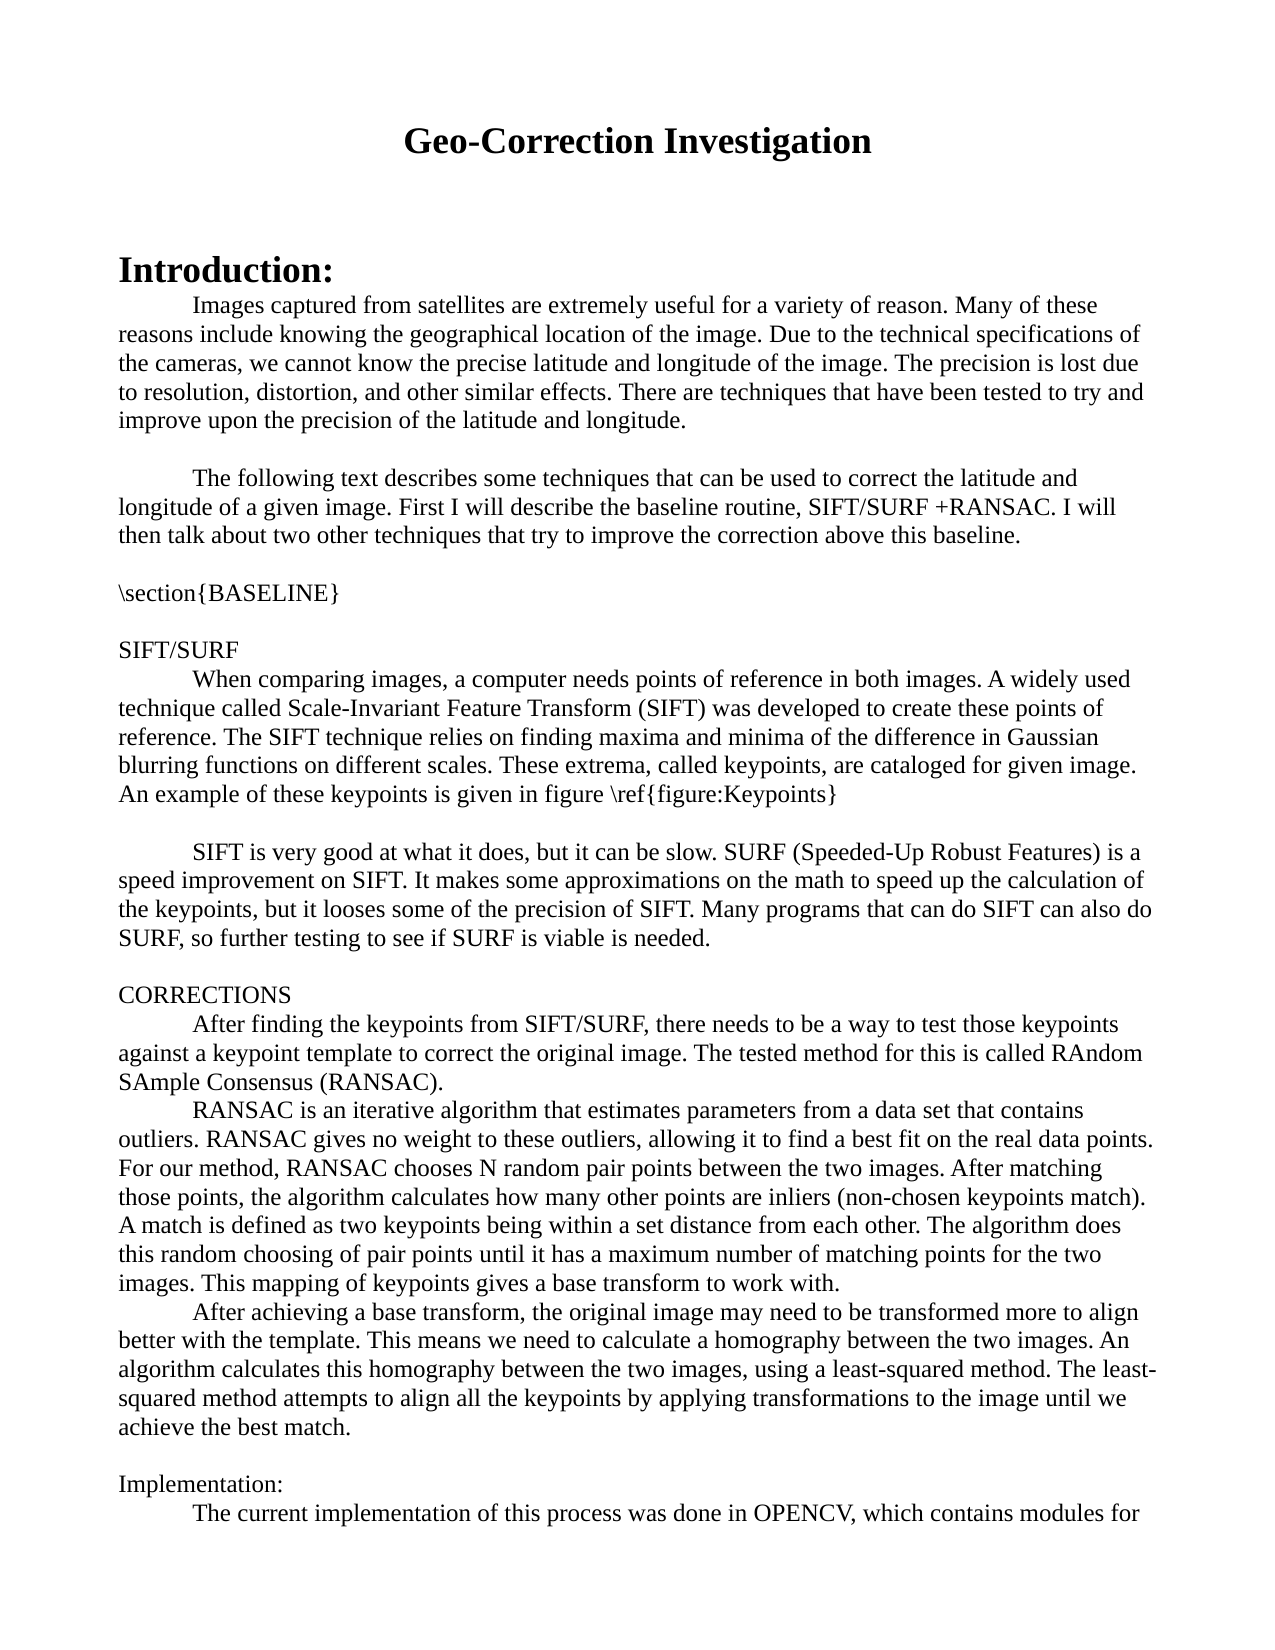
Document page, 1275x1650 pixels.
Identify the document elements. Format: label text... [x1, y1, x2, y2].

text Implementation: [118, 1469, 1157, 1498]
text An example of these keypoints is given in figure \ref{figure:Keypoints} [118, 779, 1157, 808]
text SIFT/SURF [118, 636, 1157, 664]
text The following text describes some techniques that can be used to correct the latitude and longitude of a given image. First I will describe the baseline routine, SIFT/SURF +RANSAC. I will then talk about two other techniques that try to improve the correction above this baseline. [118, 463, 1157, 549]
text Geo-Correction Investigation [118, 118, 1157, 161]
text The current implementation of this process was done in OPENCV, which contains modules for [118, 1498, 1157, 1527]
text RANSAC is an iterative algorithm that estimates parameters from a data set that contains outliers. RANSAC gives no weight to these outliers, allowing it to find a best fit on the real data points. For our method, RANSAC chooses N random pair points between the two images. After matching those points, the algorithm calculates how many other points are inliers (non-chosen keypoints match). A match is defined as two keypoints being within a set distance from each other. The algorithm does this random choosing of pair points until it has a maximum number of matching points for the two images. This mapping of keypoints gives a base transform to work with. [118, 1096, 1157, 1297]
text Images captured from satellites are extremely useful for a variety of reason. Many of these reasons include knowing the geographical location of the image. Due to the technical specifications of the cameras, we cannot know the precise latitude and longitude of the image. The precision is lost due to resolution, distortion, and other similar effects. There are techniques that have been tested to try and improve upon the precision of the latitude and longitude. [118, 291, 1157, 434]
text After achieving a base transform, the original image may need to be transformed more to align better with the template. This means we need to calculate a homography between the two images. An algorithm calculates this homography between the two images, using a least-squared method. The least-squared method attempts to align all the keypoints by applying transformations to the image until we achieve the best match. [118, 1297, 1157, 1441]
text When comparing images, a computer needs points of reference in both images. A widely used technique called Scale-Invariant Feature Transform (SIFT) was developed to create these points of reference. The SIFT technique relies on finding maxima and minima of the difference in Gaussian blurring functions on different scales. These extrema, called keypoints, are cataloged for given image. [118, 664, 1157, 779]
text \section{BASELINE} [118, 578, 1157, 607]
text CORRECTIONS [118, 981, 1157, 1009]
text SIFT is very good at what it does, but it can be slow. SURF (Speeded-Up Robust Features) is a speed improvement on SIFT. It makes some approximations on the math to speed up the calculation of the keypoints, but it looses some of the precision of SIFT. Many programs that can do SIFT can also do SURF, so further testing to see if SURF is viable is needed. [118, 837, 1157, 952]
text After finding the keypoints from SIFT/SURF, there needs to be a way to test those keypoints against a keypoint template to correct the original image. The tested method for this is called RAndom SAmple Consensus (RANSAC). [118, 1009, 1157, 1096]
text Introduction: [118, 247, 1157, 291]
